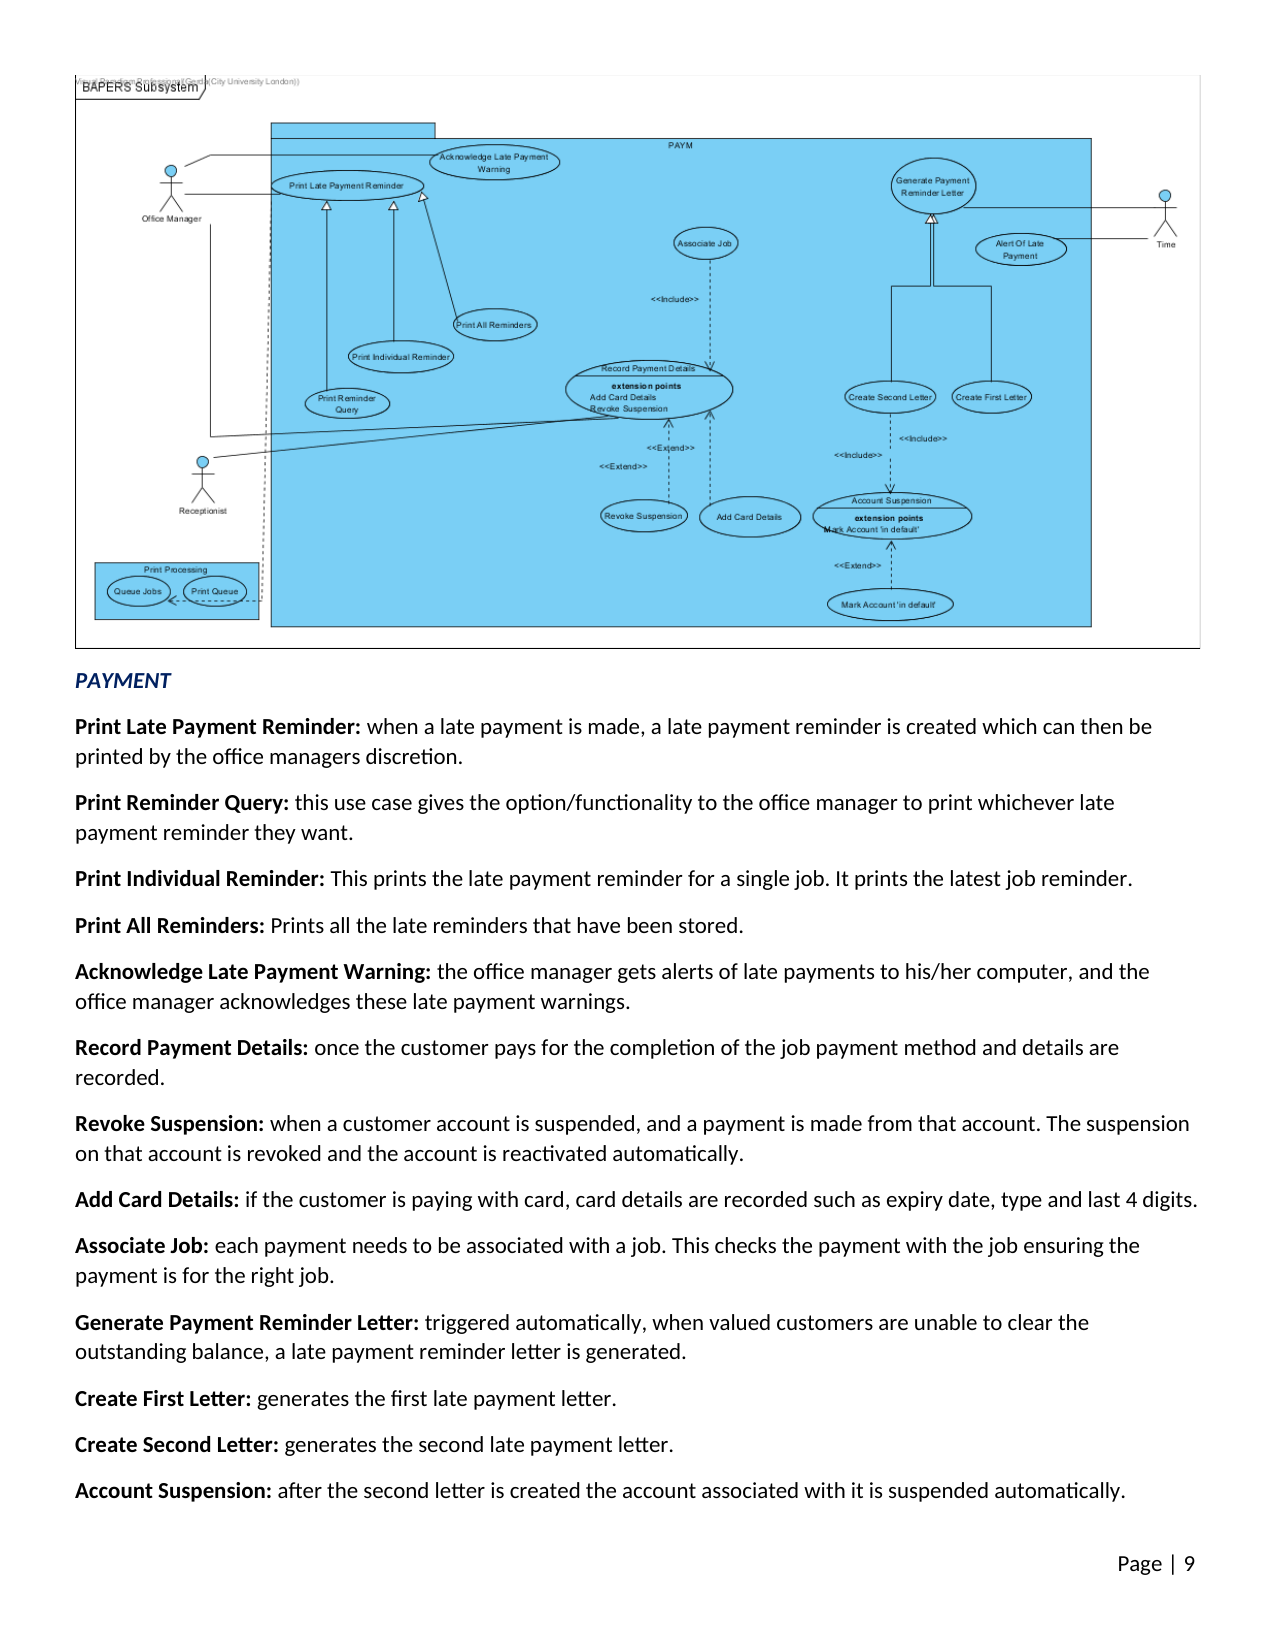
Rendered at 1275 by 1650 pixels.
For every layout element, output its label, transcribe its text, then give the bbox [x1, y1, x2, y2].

text Associate Job: each payment needs to be associated with a job. This checks the payment with the job ensuring the payment is for the right job. [75, 1232, 1200, 1289]
text Account Suspension: after the second letter is created the account associated with it is suspended automatically. [75, 1476, 1200, 1504]
text Record Payment Details: once the customer pays for the completion of the job payment method and details are recorded. [75, 1033, 1200, 1091]
text Add Card Details: if the customer is paying with card, card details are recorded such as expiry date, type and last 4 digits. [75, 1185, 1200, 1213]
text Print Individual Reminder: This prints the late payment reminder for a single job. It prints the latest job reminder. [75, 864, 1200, 892]
text Generate Payment Reminder Letter: triggered automatically, when valued customers are unable to clear the outstanding balance, a late payment reminder letter is generated. [75, 1308, 1200, 1365]
text Revoke Suspension: when a customer account is suspended, and a payment is made from that account. The suspension on that account is revoked and the account is reactivated automatically. [75, 1109, 1200, 1167]
text Print Reminder Query: this use case gives the option/functionality to the office manager to print whichever late payment reminder they want. [75, 788, 1200, 846]
text Print Late Payment Reminder: when a late payment is made, a late payment reminder is created which can then be printed by the office managers discretion. [75, 712, 1200, 770]
text Print All Reminders: Prints all the late reminders that have been stored. [75, 911, 1200, 939]
text Acknowledge Late Payment Warning: the office manager gets alerts of late payments to his/her computer, and the office manager acknowledges these late payment warnings. [75, 957, 1200, 1015]
text PAYMENT [75, 666, 1200, 694]
text Create First Letter: generates the first late payment letter. [75, 1384, 1200, 1412]
text Create Second Letter: generates the second late payment letter. [75, 1430, 1200, 1458]
